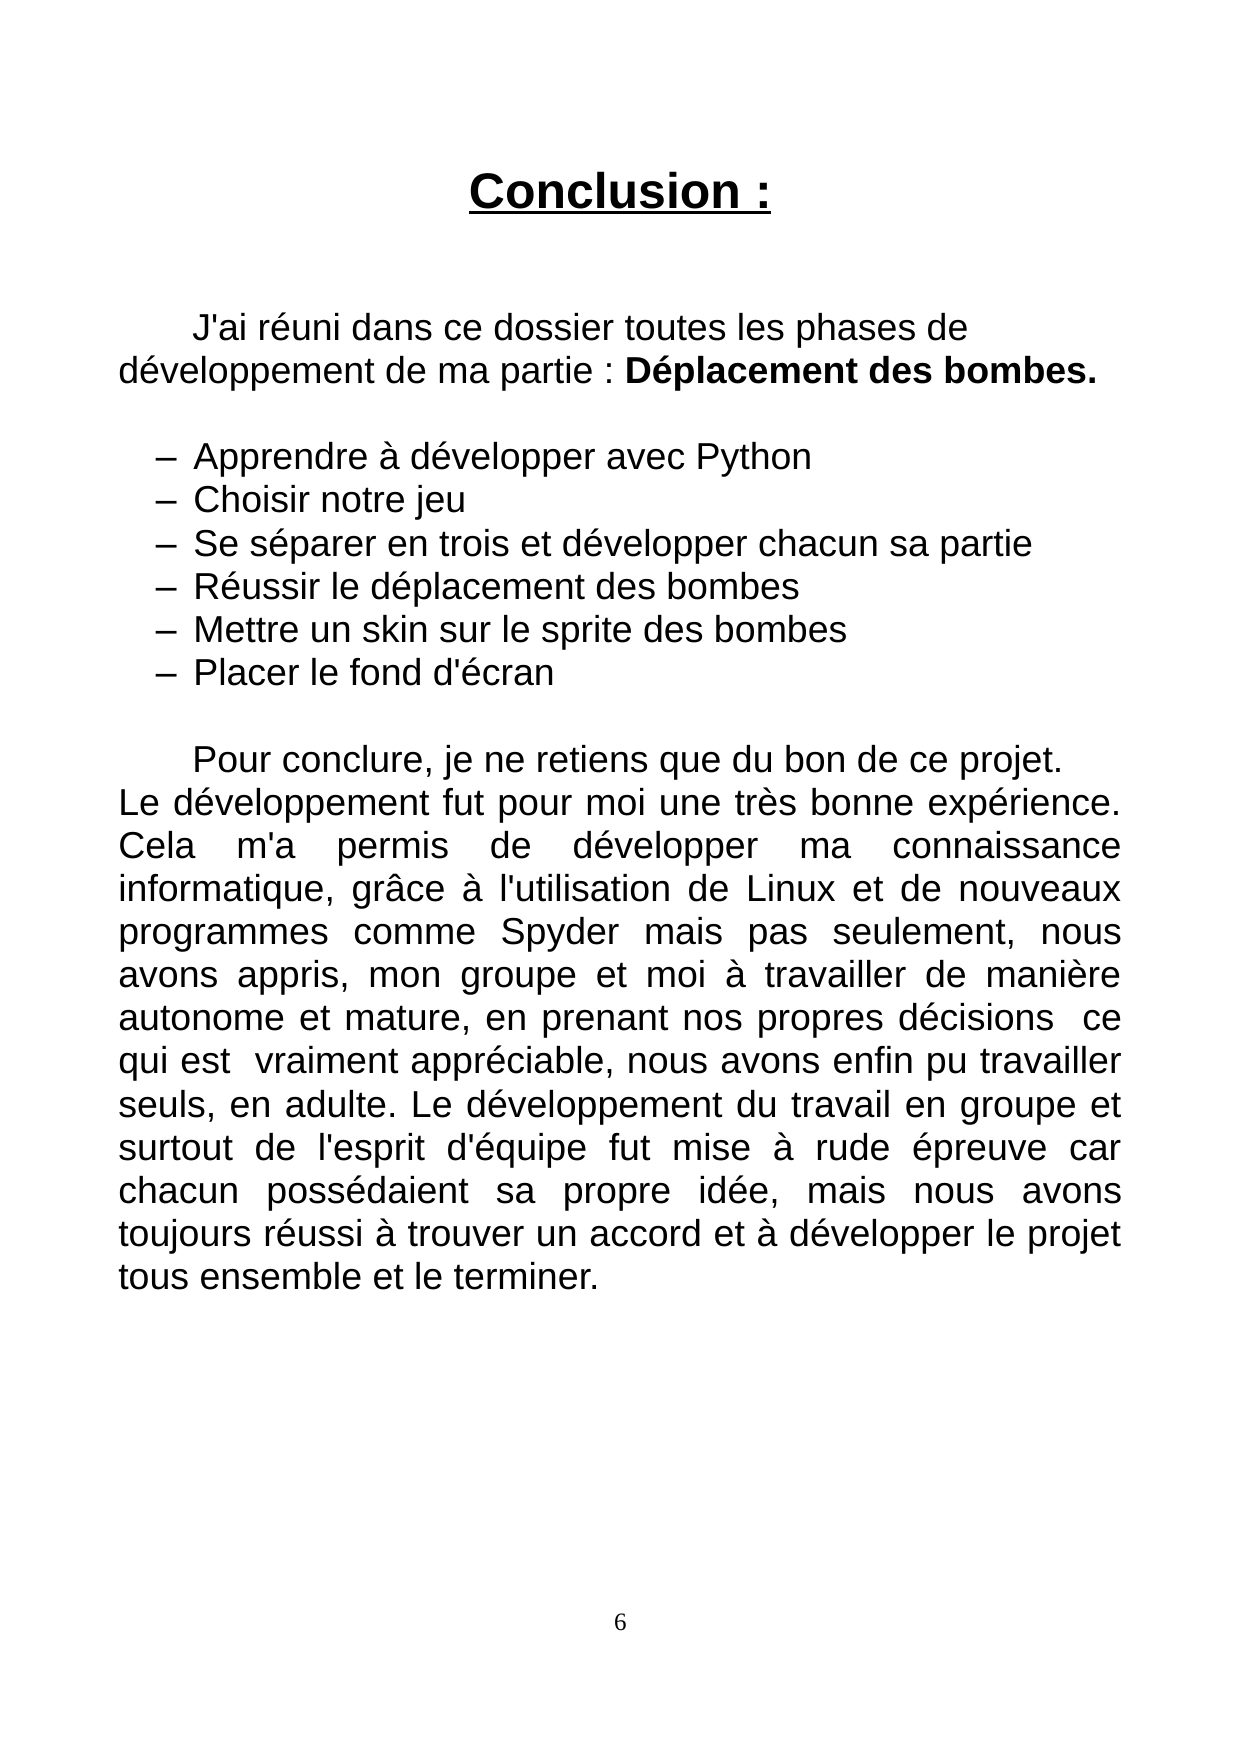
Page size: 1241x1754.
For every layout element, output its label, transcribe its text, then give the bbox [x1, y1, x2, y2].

list Choisir notre jeu [156, 478, 1122, 521]
list Se séparer en trois et développer chacun sa partie [156, 521, 1122, 564]
list Apprendre à développer avec Python [156, 434, 1122, 478]
text J'ai réuni dans ce dossier toutes les phases de développement de ma partie : Déplacement des bombes. [118, 305, 1122, 391]
text Conclusion : [118, 161, 1122, 219]
list Réussir le déplacement des bombes [156, 564, 1122, 607]
list Mettre un skin sur le sprite des bombes [156, 607, 1122, 651]
list Placer le fond d'écran [156, 651, 1122, 694]
text Le développement fut pour moi une très bonne expérience. Cela m'a permis de développer ma connaissance informatique, grâce à l'utilisation de Linux et de nouveaux programmes comme Spyder mais pas seulement, nous avons appris, mon groupe et moi à travailler de manière autonome et mature, en prenant nos propres décisions ce qui est vraiment appréciable, nous avons enfin pu travailler seuls, en adulte. Le développement du travail en groupe et surtout de l'esprit d'équipe fut mise à rude épreuve car chacun possédaient sa propre idée, mais nous avons toujours réussi à trouver un accord et à développer le projet tous ensemble et le terminer. [118, 780, 1122, 1297]
text Pour conclure, je ne retiens que du bon de ce projet. [118, 737, 1122, 780]
